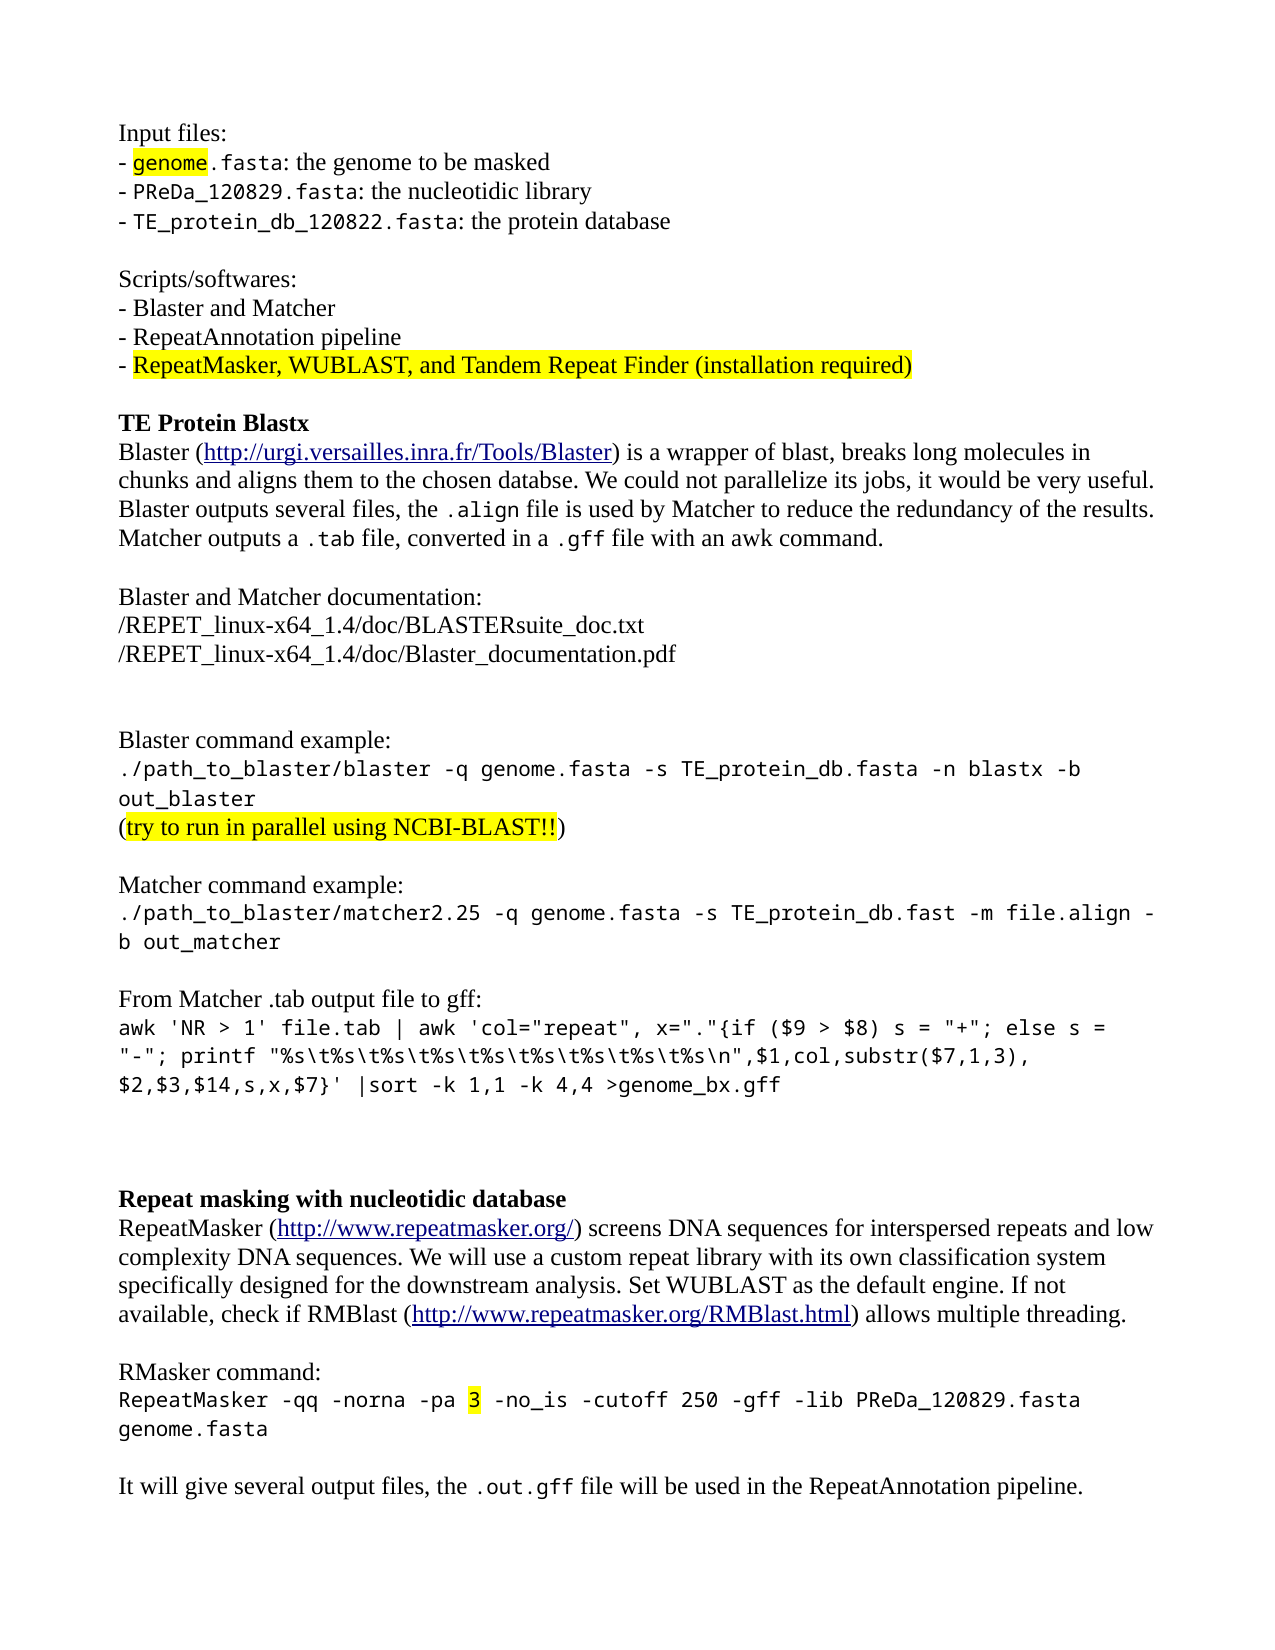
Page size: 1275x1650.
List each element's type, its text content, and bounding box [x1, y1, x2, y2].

text RepeatMasker -qq -norna -pa 3 -no_is -cutoff 250 -gff -lib PReDa_120829.fasta genome.fasta [118, 1386, 1157, 1442]
text RMasker command: [118, 1357, 1157, 1386]
text ./path_to_blaster/blaster -q genome.fasta -s TE_protein_db.fasta -n blastx -b out_blaster [118, 754, 1157, 812]
text /REPET_linux-x64_1.4/doc/BLASTERsuite_doc.txt [118, 611, 1157, 639]
text ./path_to_blaster/matcher2.25 -q genome.fasta -s TE_protein_db.fast -m file.align -b out_matcher [118, 898, 1157, 955]
text - Blaster and Matcher [118, 293, 1157, 322]
text Matcher command example: [118, 870, 1157, 898]
text /REPET_linux-x64_1.4/doc/Blaster_documentation.pdf [118, 639, 1157, 668]
text - genome.fasta: the genome to be masked [118, 147, 1157, 176]
text - PReDa_120829.fasta: the nucleotidic library [118, 176, 1157, 206]
text awk 'NR > 1' file.tab | awk 'col="repeat", x="."{if ($9 > $8) s = "+"; else s = "-"; printf "%s\t%s\t%s\t%s\t%s\t%s\t%s\t%s\t%s\n",$1,col,substr($7,1,3),$2,$3,$14,s,x,$7}' |sort -k 1,1 -k 4,4 >genome_bx.gff [118, 1013, 1157, 1098]
text TE Protein Blastx [118, 408, 1157, 437]
text From Matcher .tab output file to gff: [118, 984, 1157, 1013]
text Scripts/softwares: [118, 264, 1157, 293]
text Blaster command example: [118, 726, 1157, 754]
text (try to run in parallel using NCBI-BLAST!!) [118, 812, 1157, 841]
text Blaster (http://urgi.versailles.inra.fr/Tools/Blaster) is a wrapper of blast, breaks long molecules in chunks and aligns them to the chosen databse. We could not parallelize its jobs, it would be very useful. Blaster outputs several files, the .align file is used by Matcher to reduce the redundancy of the results. Matcher outputs a .tab file, converted in a .gff file with an awk command. [118, 437, 1157, 553]
text Blaster and Matcher documentation: [118, 582, 1157, 611]
text - RepeatMasker, WUBLAST, and Tandem Repeat Finder (installation required) [118, 350, 1157, 379]
text - RepeatAnnotation pipeline [118, 322, 1157, 350]
text Repeat masking with nucleotidic database [118, 1184, 1157, 1213]
text Input files: [118, 118, 1157, 147]
text It will give several output files, the .out.gff file will be used in the RepeatAnnotation pipeline. [118, 1471, 1157, 1501]
text - TE_protein_db_120822.fasta: the protein database [118, 206, 1157, 235]
text RepeatMasker (http://www.repeatmasker.org/) screens DNA sequences for interspersed repeats and low complexity DNA sequences. We will use a custom repeat library with its own classification system specifically designed for the downstream analysis. Set WUBLAST as the default engine. If not available, check if RMBlast (http://www.repeatmasker.org/RMBlast.html) allows multiple threading. [118, 1213, 1157, 1328]
